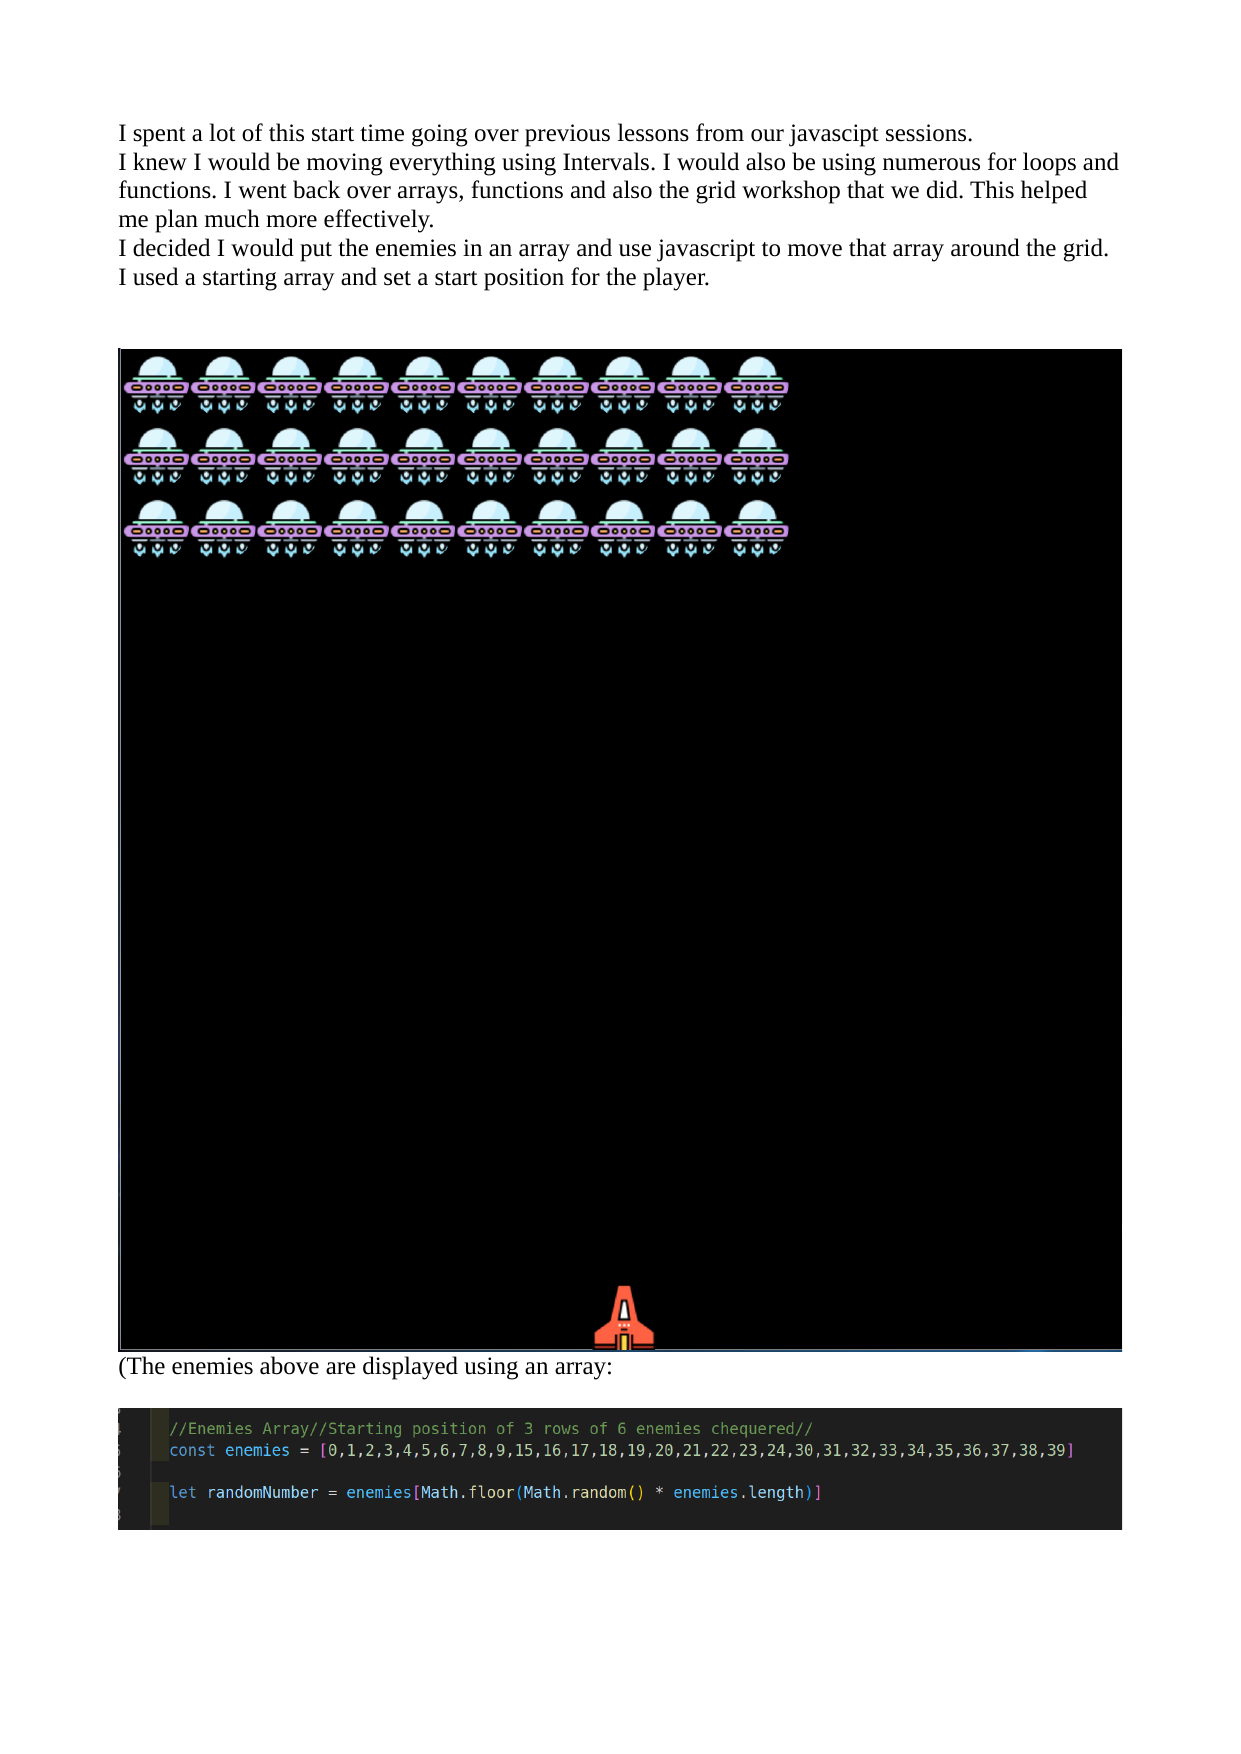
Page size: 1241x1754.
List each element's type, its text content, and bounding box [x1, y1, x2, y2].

text (The enemies above are displayed using an array: [118, 1352, 1122, 1380]
text I used a starting array and set a start position for the player. [118, 262, 1122, 291]
picture [118, 348, 1123, 1352]
picture [118, 1408, 1123, 1530]
text I knew I would be moving everything using Intervals. I would also be using numerous for loops and functions. I went back over arrays, functions and also the grid workshop that we did. This helped me plan much more effectively. [118, 147, 1122, 233]
text I decided I would put the enemies in an array and use javascript to move that array around the grid. [118, 233, 1122, 262]
text I spent a lot of this start time going over previous lessons from our javascipt sessions. [118, 118, 1122, 147]
